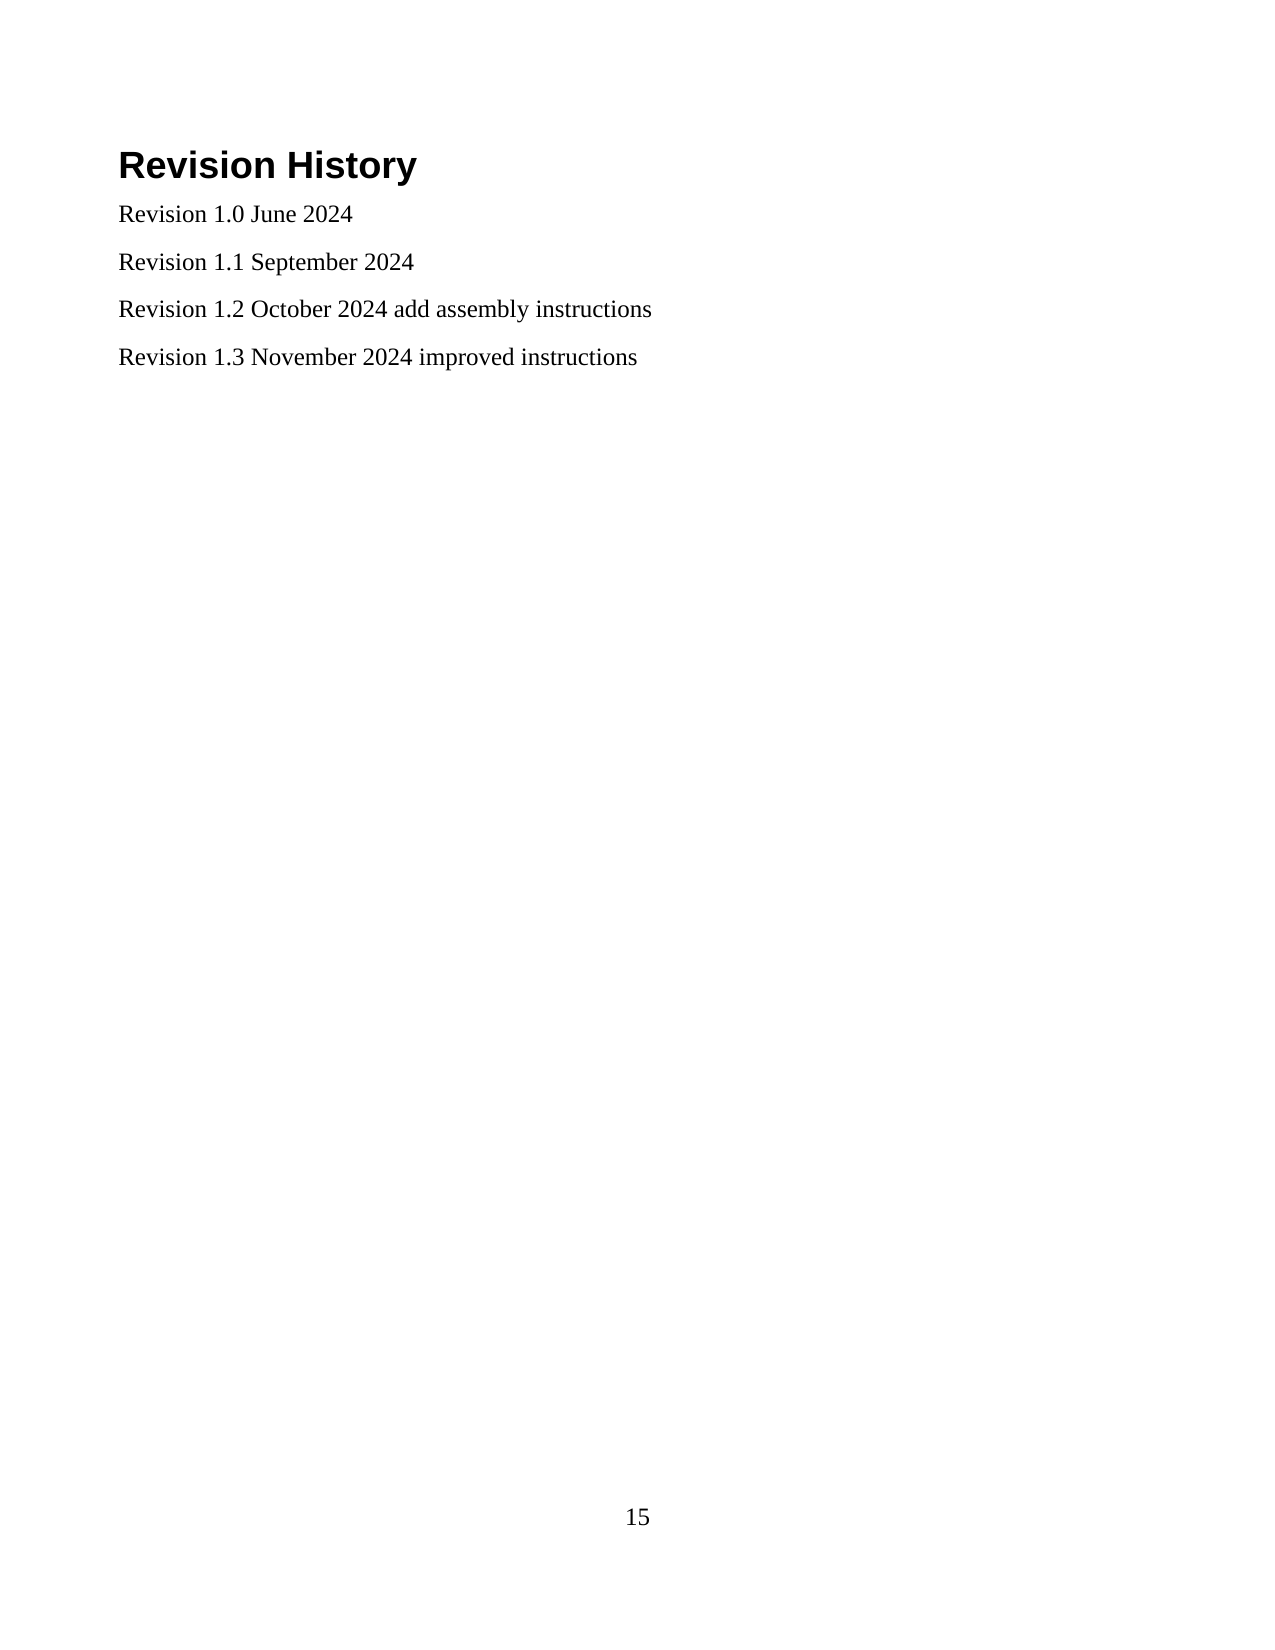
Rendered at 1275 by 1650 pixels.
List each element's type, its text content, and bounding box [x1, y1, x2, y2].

text Revision 1.0 June 2024 [118, 199, 1157, 228]
subtitle Revision History [118, 143, 1157, 187]
text Revision 1.3 November 2024 improved instructions [118, 342, 1157, 371]
text Revision 1.2 October 2024 add assembly instructions [118, 294, 1157, 323]
text Revision 1.1 September 2024 [118, 247, 1157, 276]
